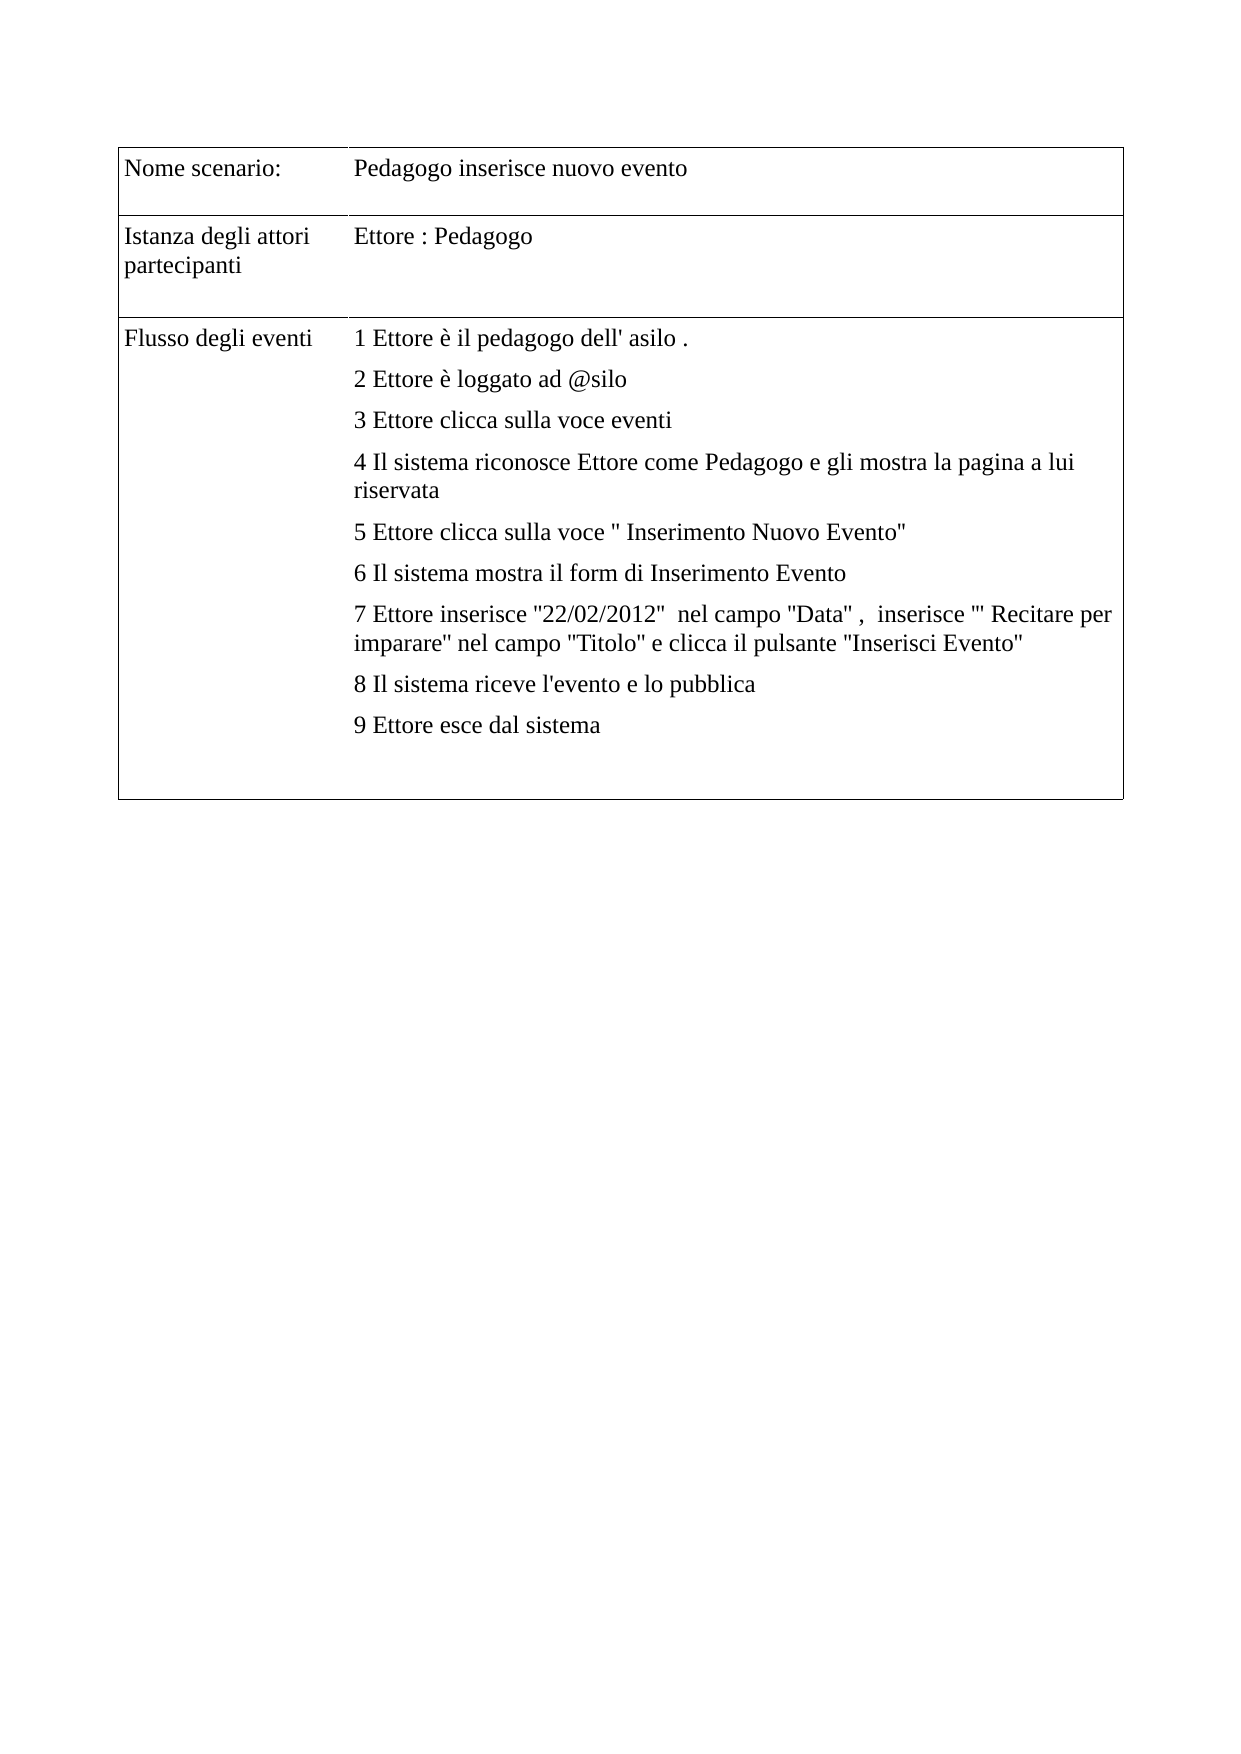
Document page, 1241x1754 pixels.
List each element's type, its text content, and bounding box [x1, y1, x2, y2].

table_cell 1 Ettore è il pedagogo dell' asilo . 2 Ettore è loggato ad @silo 3 Ettore clicca sulla voce eventi 4 Il sistema riconosce Ettore come Pedagogo e gli mostra la pagina a lui riservata 5 Ettore clicca sulla voce '' Inserimento Nuovo Evento'' 6 Il sistema mostra il form di Inserimento Evento 7 Ettore inserisce ''22/02/2012'' nel campo ''Data'' , inserisce ''' Recitare per imparare'' nel campo ''Titolo'' e clicca il pulsante ''Inserisci Evento'' 8 Il sistema riceve l'evento e lo pubblica 9 Ettore esce dal sistema [349, 318, 1123, 799]
table_cell Ettore : Pedagogo [349, 216, 1123, 317]
table_header Nome scenario: [119, 148, 348, 215]
table_cell Istanza degli attori partecipanti [119, 216, 348, 317]
table_header Pedagogo inserisce nuovo evento [349, 148, 1123, 215]
table_cell Flusso degli eventi [119, 318, 348, 799]
